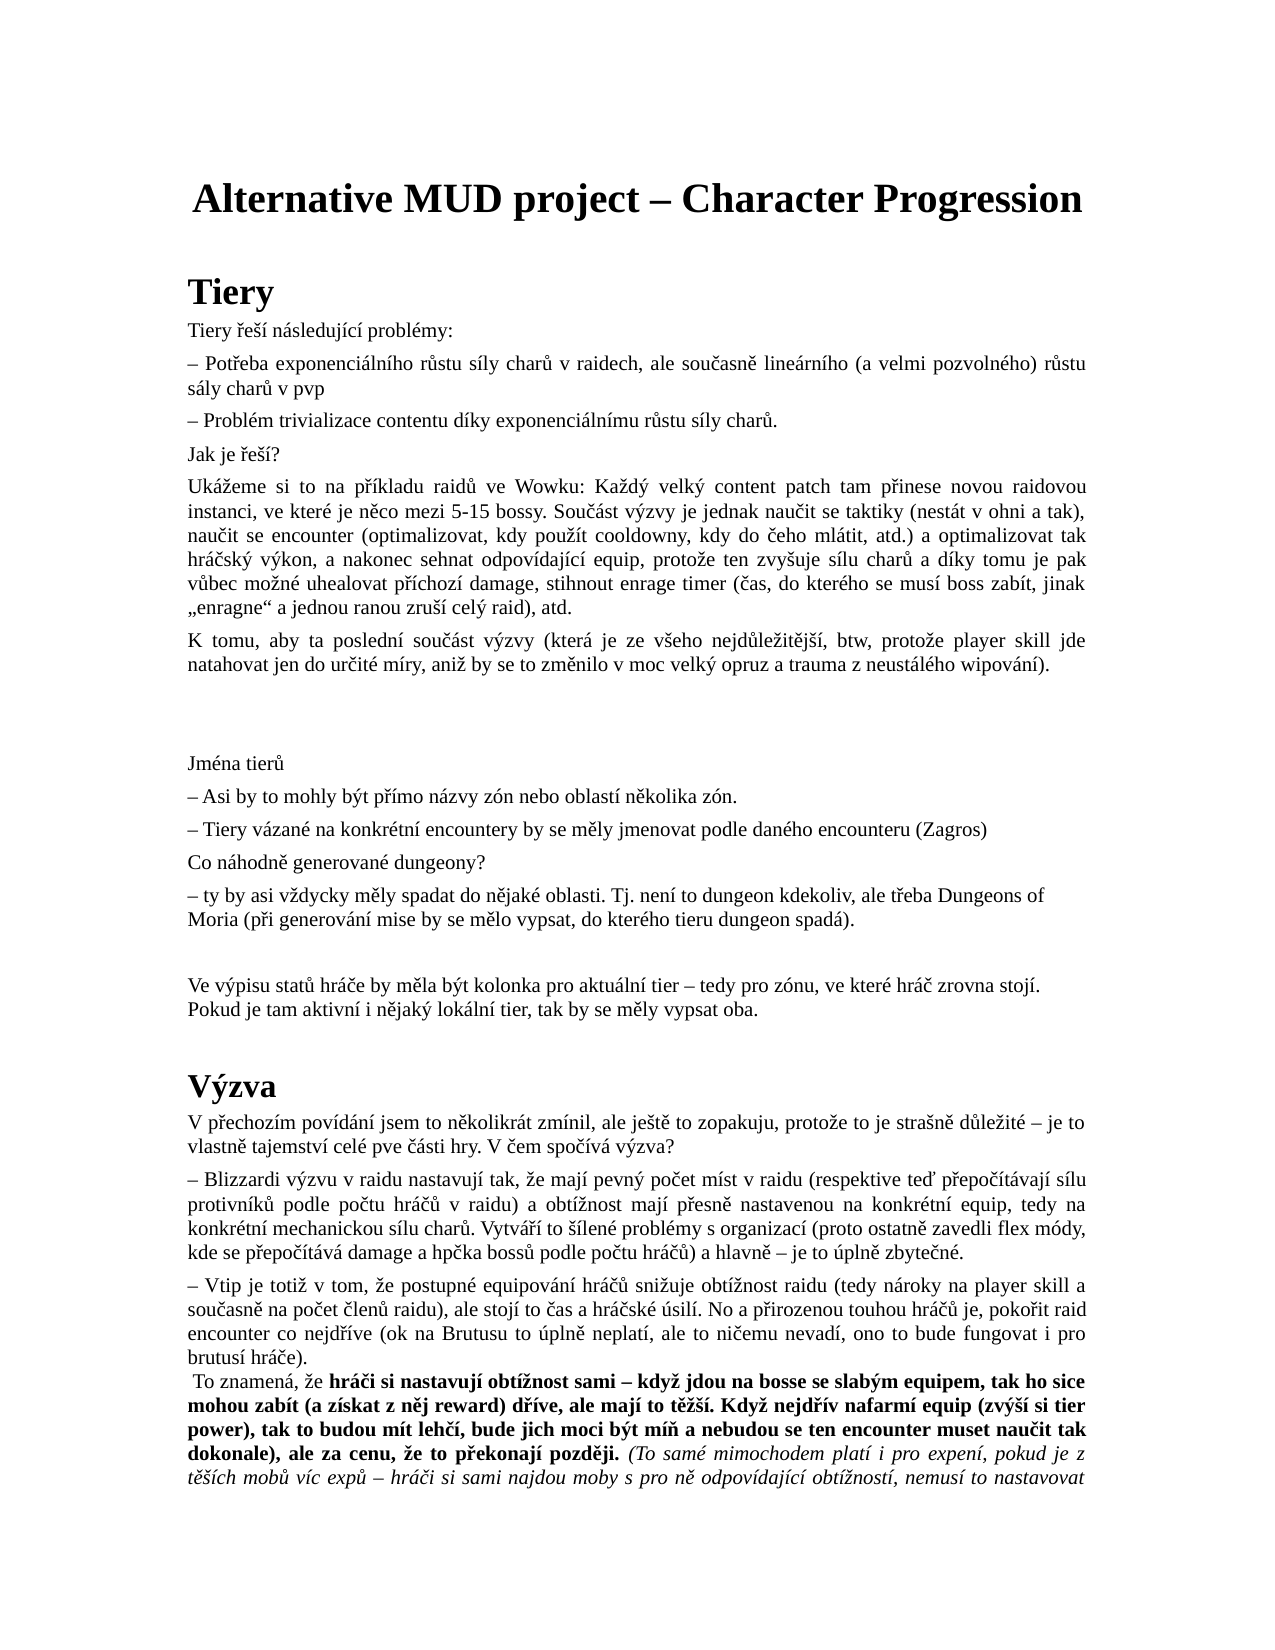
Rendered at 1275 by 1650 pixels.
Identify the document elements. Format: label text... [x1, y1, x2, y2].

text – Potřeba exponenciálního růstu síly charů v raidech, ale současně lineárního (a velmi pozvolného) růstu sály charů v pvp [187, 351, 1087, 399]
text Jak je řeší? [187, 441, 1087, 466]
text – Blizzardi výzvu v raidu nastavují tak, že mají pevný počet míst v raidu (respektive teď přepočítávají sílu protivníků podle počtu hráčů v raidu) a obtížnost mají přesně nastavenou na konkrétní equip, tedy na konkrétní mechanickou sílu charů. Vytváří to šílené problémy s organizací (proto ostatně zavedli flex módy, kde se přepočítává damage a hpčka bossů podle počtu hráčů) a hlavně – je to úplně zbytečné. [187, 1167, 1087, 1264]
text Ve výpisu statů hráče by měla být kolonka pro aktuální tier – tedy pro zónu, ve které hráč zrovna stojí. Pokud je tam aktivní i nějaký lokální tier, tak by se měly vypsat oba. [187, 973, 1087, 1021]
text – Problém trivializace contentu díky exponenciálnímu růstu síly charů. [187, 408, 1087, 432]
text K tomu, aby ta poslední součást výzvy (která je ze všeho nejdůležitější, btw, protože player skill jde natahovat jen do určité míry, aniž by se to změnilo v moc velký opruz a trauma z neustálého wipování). [187, 628, 1087, 676]
text – ty by asi vždycky měly spadat do nějaké oblasti. Tj. není to dungeon kdekoliv, ale třeba Dungeons of Moria (při generování mise by se mělo vypsat, do kterého tieru dungeon spadá). [187, 883, 1087, 931]
subtitle Alternative MUD project – Character Progression [187, 174, 1087, 222]
text – Vtip je totiž v tom, že postupné equipování hráčů snižuje obtížnost raidu (tedy nároky na player skill a současně na počet členů raidu), ale stojí to čas a hráčské úsilí. No a přirozenou touhou hráčů je, pokořit raid encounter co nejdříve (ok na Brutusu to úplně neplatí, ale to ničemu nevadí, ono to bude fungovat i pro brutusí hráče). To znamená, že hráči si nastavují obtížnost sami – když jdou na bosse se slabým equipem, tak ho sice mohou zabít (a získat z něj reward) dříve, ale mají to těžší. Když nejdřív nafarmí equip (zvýší si tier power), tak to budou mít lehčí, bude jich moci být míň a nebudou se ten encounter muset naučit tak dokonale), ale za cenu, že to překonají později. (To samé mimochodem platí i pro expení, pokud je z těších mobů víc expů – hráči si sami najdou moby s pro ně odpovídající obtížností, nemusí to nastavovat [187, 1273, 1087, 1489]
text Tiery řeší následující problémy: [187, 318, 1087, 342]
text – Asi by to mohly být přímo názvy zón nebo oblastí několika zón. [187, 784, 1087, 808]
subtitle Výzva [187, 1066, 1087, 1104]
text Co náhodně generované dungeony? [187, 850, 1087, 874]
text Ukážeme si to na příkladu raidů ve Wowku: Každý velký content patch tam přinese novou raidovou instanci, ve které je něco mezi 5-15 bossy. Součást výzvy je jednak naučit se taktiky (nestát v ohni a tak), naučit se encounter (optimalizovat, kdy použít cooldowny, kdy do čeho mlátit, atd.) a optimalizovat tak hráčský výkon, a nakonec sehnat odpovídající equip, protože ten zvyšuje sílu charů a díky tomu je pak vůbec možné uhealovat příchozí damage, stihnout enrage timer (čas, do kterého se musí boss zabít, jinak „enragne“ a jednou ranou zruší celý raid), atd. [187, 474, 1087, 619]
text – Tiery vázané na konkrétní encountery by se měly jmenovat podle daného encounteru (Zagros) [187, 817, 1087, 841]
subtitle Tiery [187, 269, 1087, 312]
text V přechozím povídání jsem to několikrát zmínil, ale ještě to zopakuju, protože to je strašně důležité – je to vlastně tajemství celé pve části hry. V čem spočívá výzva? [187, 1110, 1087, 1158]
text Jména tierů [187, 751, 1087, 775]
